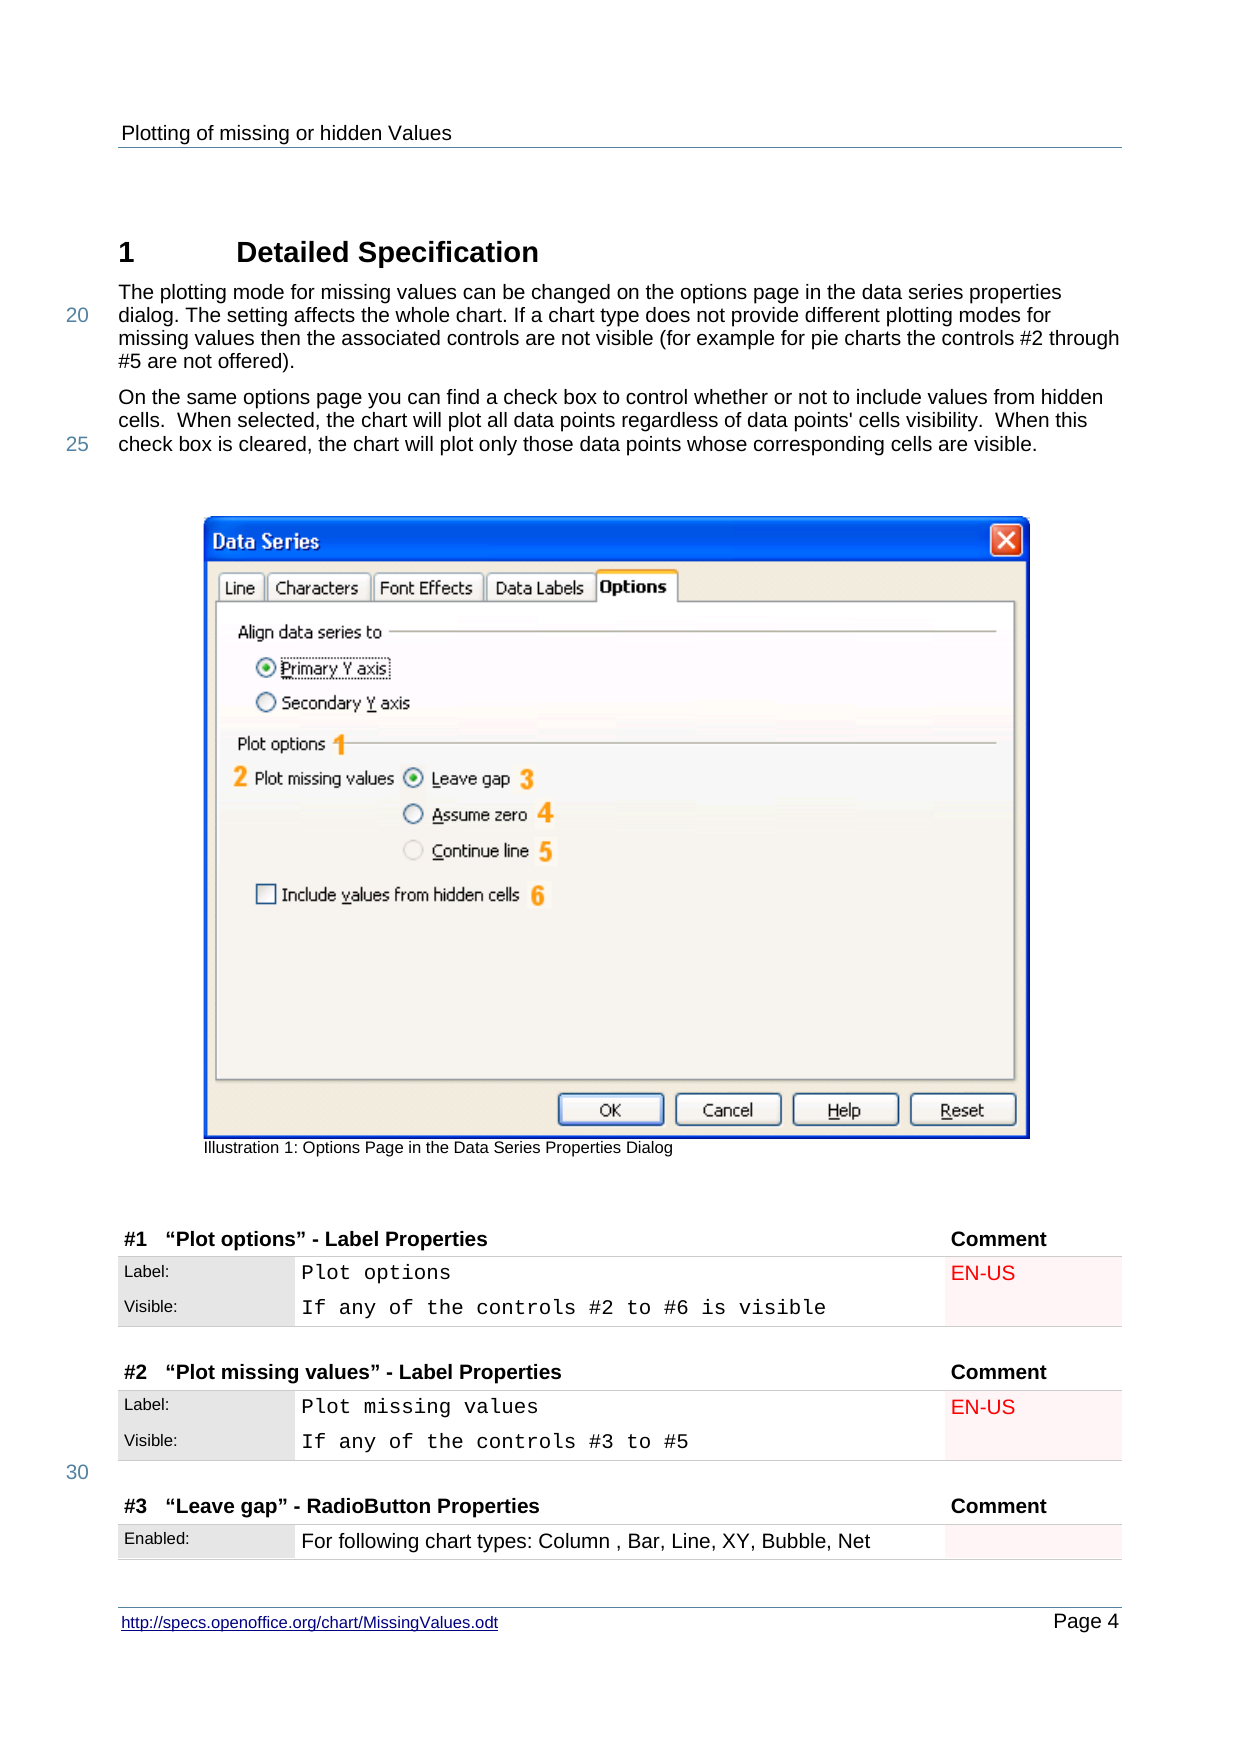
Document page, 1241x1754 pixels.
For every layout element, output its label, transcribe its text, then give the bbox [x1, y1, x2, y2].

table_cell [945, 1425, 1122, 1460]
table_cell Enabled: [118, 1525, 295, 1558]
table_cell Visible: [118, 1425, 295, 1460]
table_cell EN-US [945, 1391, 1122, 1425]
table_cell EN-US [945, 1257, 1122, 1291]
table_cell [945, 1525, 1122, 1558]
table_cell If any of the controls #3 to #5 [295, 1425, 945, 1460]
table_cell Visible: [118, 1291, 295, 1326]
table_cell Plot options [295, 1257, 945, 1291]
text Illustration 1: Options Page in the Data Series Properties Dialog [203, 1139, 1030, 1157]
table_cell [945, 1291, 1122, 1326]
table_cell For following chart types: Column , Bar, Line, XY, Bubble, Net [295, 1525, 945, 1558]
table_header Comment [945, 1355, 1122, 1390]
text The plotting mode for missing values can be changed on the options page in the data series properties dialog. The setting affects the whole chart. If a chart type does not provide different plotting modes for missing values then the associated controls are not visible (for example for pie charts the controls #2 through #5 are not offered). [118, 280, 1122, 373]
table_header Comment [945, 1221, 1122, 1256]
table_cell Label: [118, 1391, 295, 1425]
subtitle Detailed Specification [118, 236, 1122, 268]
table_cell If any of the controls #2 to #6 is visible [295, 1291, 945, 1326]
text On the same options page you can find a check box to control whether or not to include values from hidden cells. When selected, the chart will plot all data points regardless of data points' cells visibility. When this check box is cleared, the chart will plot only those data points whose corresponding cells are visible. [118, 386, 1122, 455]
table_header “Plot missing values” - Label Properties [118, 1355, 945, 1390]
table_header “Leave gap” - RadioButton Properties [118, 1488, 945, 1524]
table_header “Plot options” - Label Properties [118, 1221, 945, 1256]
table_cell Plot missing values [295, 1391, 945, 1425]
table_header Comment [945, 1488, 1122, 1524]
table_cell Label: [118, 1257, 295, 1291]
